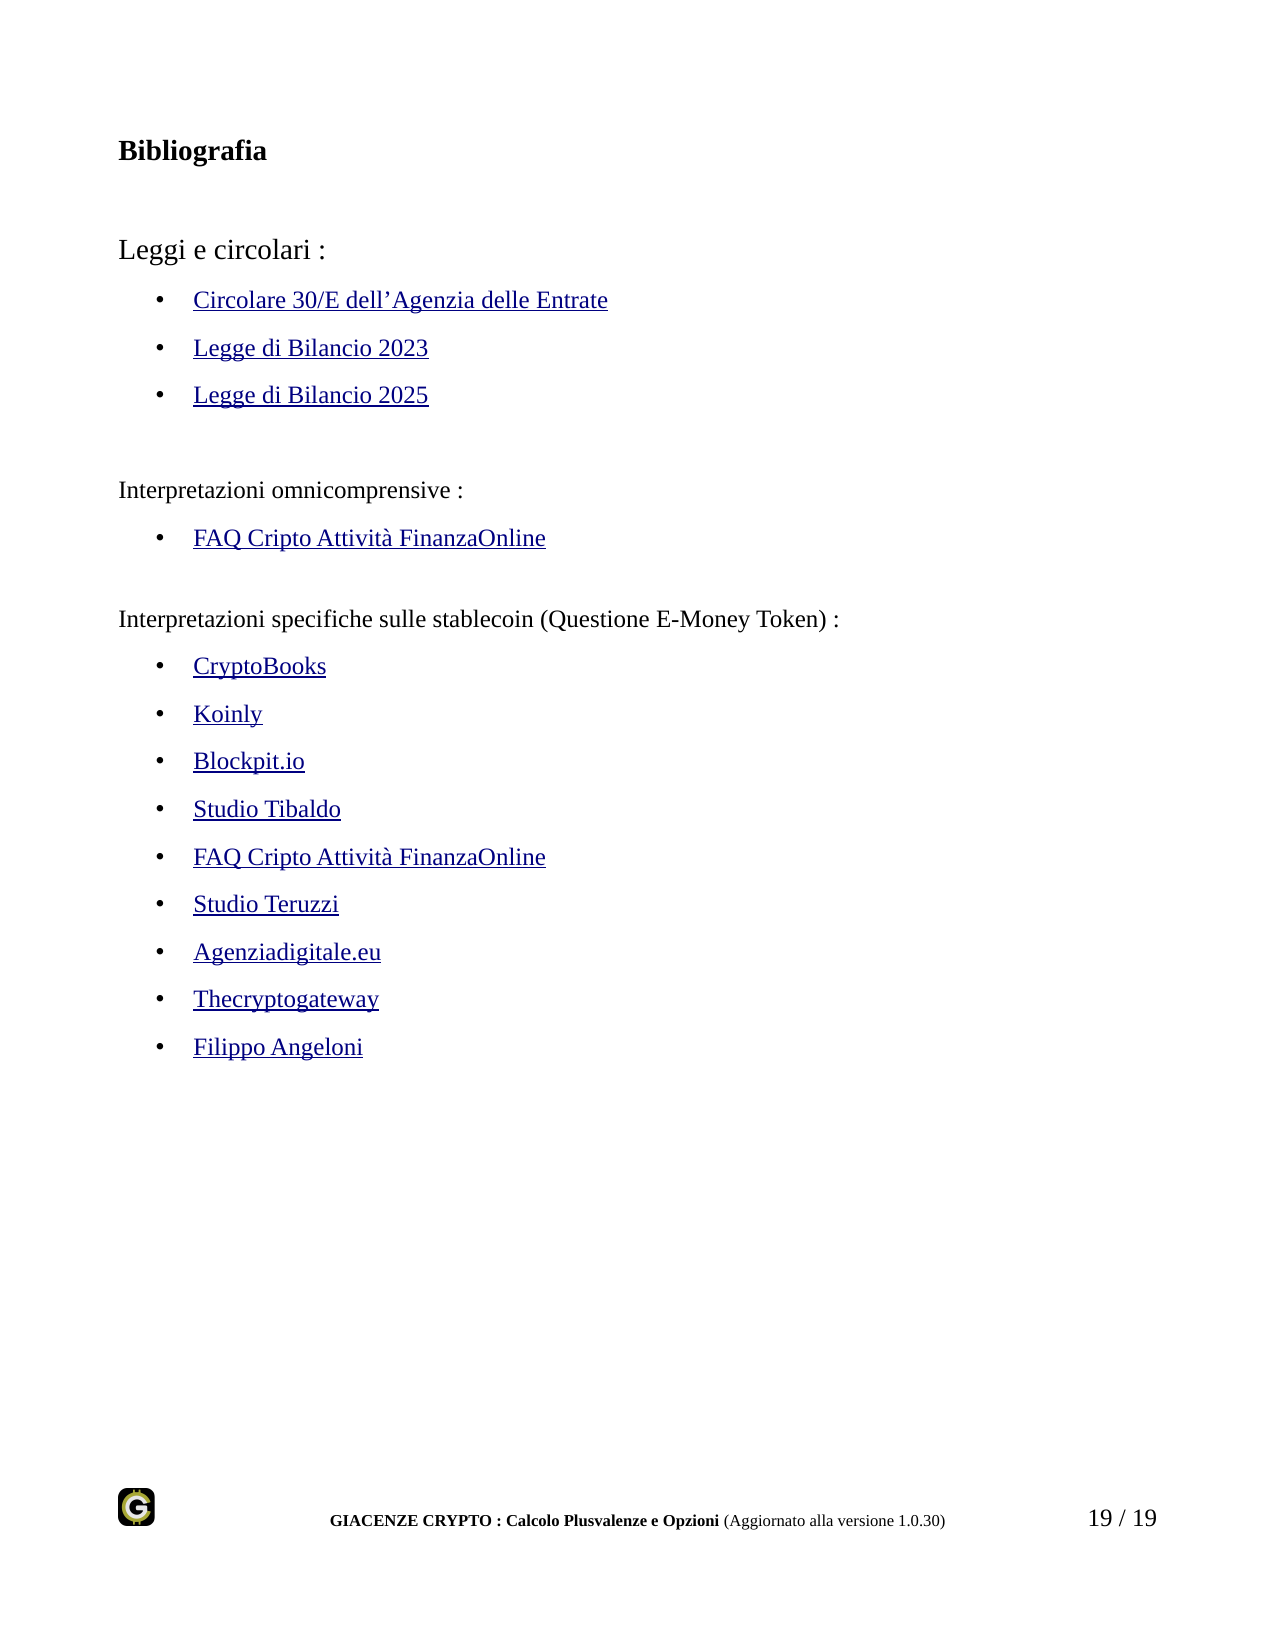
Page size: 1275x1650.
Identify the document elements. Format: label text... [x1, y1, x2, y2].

subtitle Bibliografia [118, 133, 1157, 166]
list FAQ Cripto Attività FinanzaOnline [156, 523, 1157, 552]
text Interpretazioni omnicomprensive : [118, 475, 1157, 504]
list Studio Tibaldo [156, 794, 1157, 823]
list Thecryptogateway [156, 984, 1157, 1013]
list Filippo Angeloni [156, 1032, 1157, 1061]
list Koinly [156, 699, 1157, 728]
text Interpretazioni specifiche sulle stablecoin (Questione E-Money Token) : [118, 604, 1157, 632]
list Legge di Bilancio 2023 [156, 333, 1157, 361]
list Legge di Bilancio 2025 [156, 380, 1157, 409]
list CryptoBooks [156, 651, 1157, 680]
text Leggi e circolari : [118, 232, 1157, 265]
list Circolare 30/E dell’Agenzia delle Entrate [156, 285, 1157, 314]
list Blockpit.io [156, 746, 1157, 775]
list Studio Teruzzi [156, 889, 1157, 918]
list FAQ Cripto Attività FinanzaOnline [156, 842, 1157, 870]
picture [118, 1488, 155, 1526]
list Agenziadigitale.eu [156, 937, 1157, 966]
